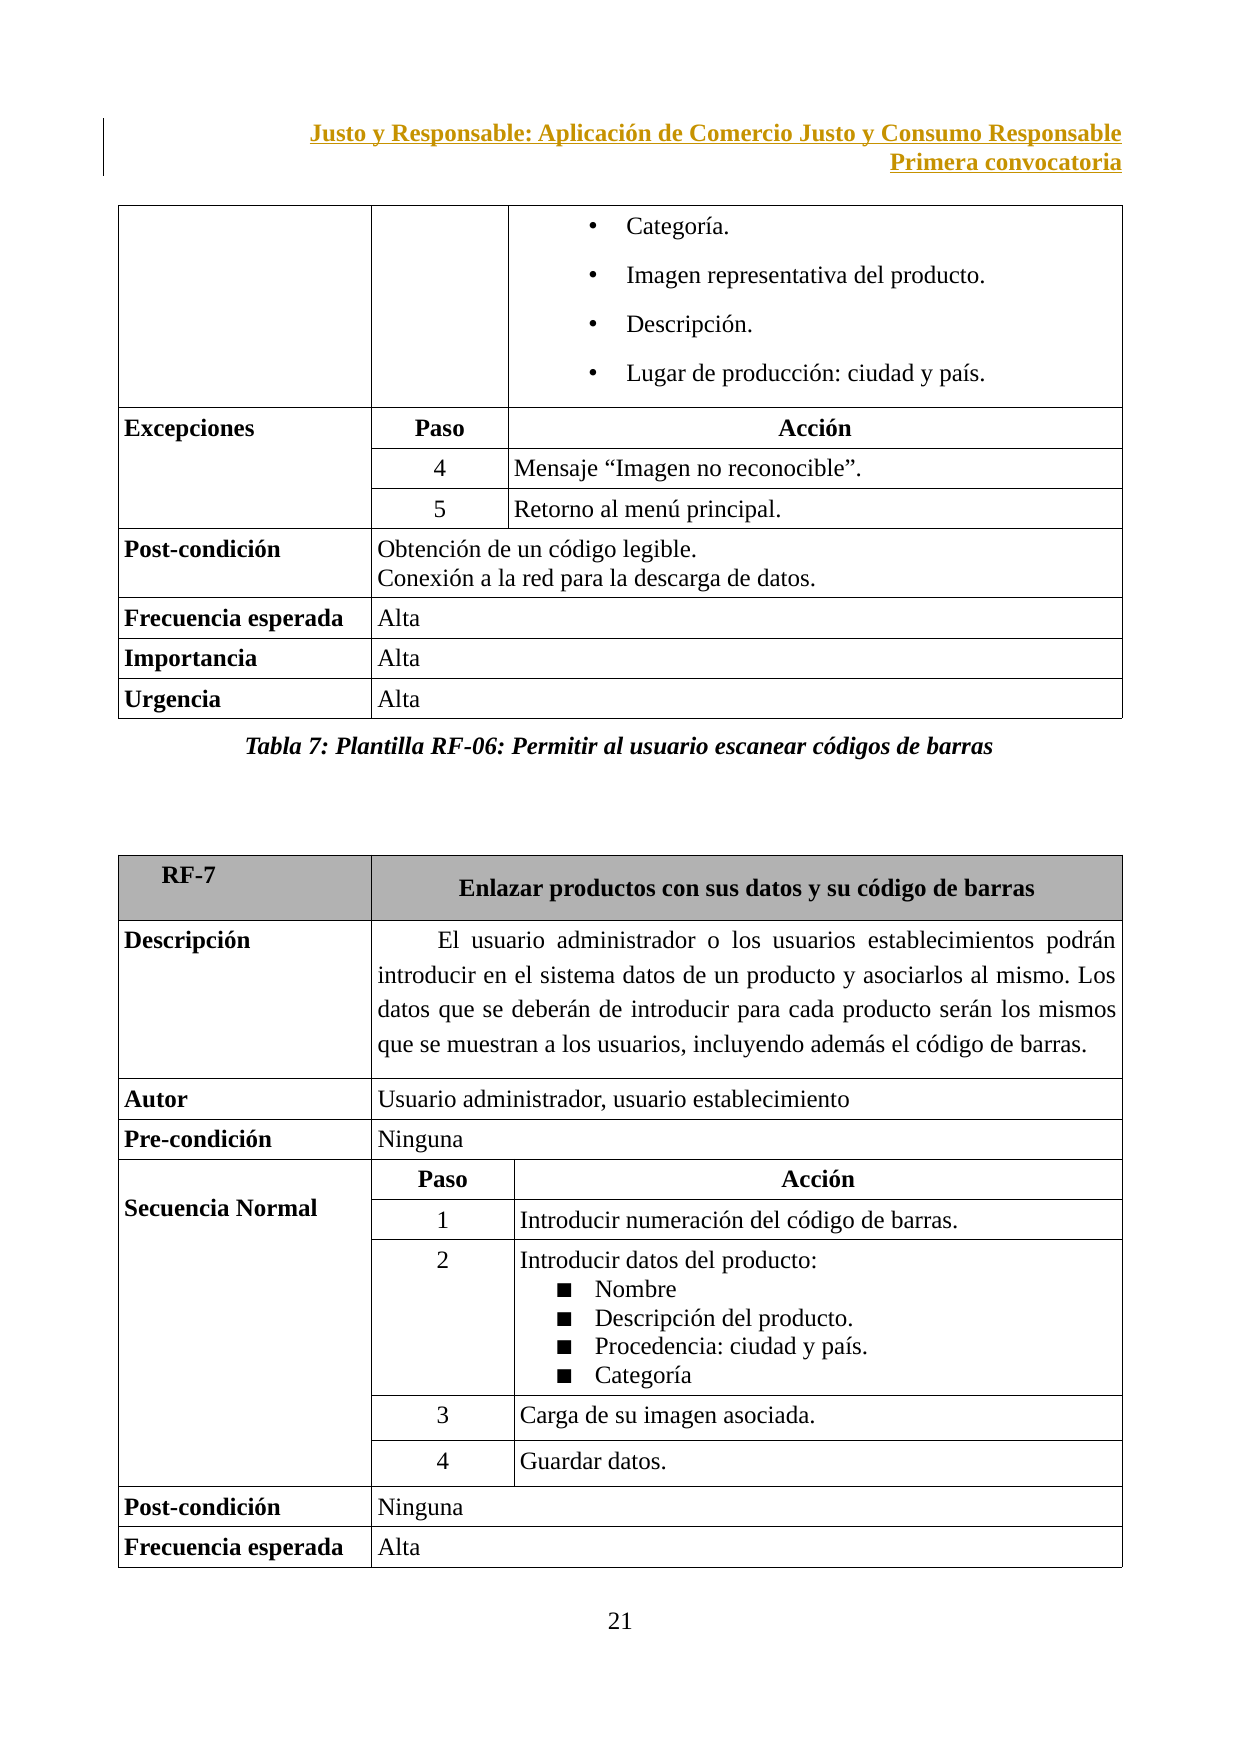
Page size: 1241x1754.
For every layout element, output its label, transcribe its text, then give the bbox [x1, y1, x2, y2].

table_cell 2 [372, 1240, 514, 1395]
table_cell Pre-condición [119, 1120, 371, 1159]
text Tabla 7: Plantilla RF-06: Permitir al usuario escanear códigos de barras [118, 731, 1122, 759]
table_cell Post-condición [119, 529, 371, 597]
table_cell [372, 206, 508, 407]
table_cell Alta [372, 1527, 1122, 1567]
table_cell Obtención de un código legible. Conexión a la red para la descarga de datos. [372, 529, 1122, 597]
table_cell [119, 206, 371, 407]
table_cell Carga de los datos de producto: Nombre. Categoría. Imagen representativa del producto. Descripción. Lugar de producción: ciudad y país. [509, 206, 1122, 407]
table_cell Paso [372, 1160, 514, 1199]
table_cell Alta [372, 679, 1122, 718]
table_cell Paso [372, 408, 508, 447]
table_cell Secuencia Normal [119, 1160, 371, 1486]
table_cell 1 [372, 1200, 514, 1239]
table_cell Usuario administrador, usuario establecimiento [372, 1079, 1122, 1118]
table_cell Ninguna [372, 1120, 1122, 1159]
table_cell Introducir datos del producto: Nombre Descripción del producto. Procedencia: ciudad y país. Categoría [515, 1240, 1122, 1395]
table_cell Descripción [119, 921, 371, 1078]
table_cell 5 [372, 489, 508, 528]
table_cell Autor [119, 1079, 371, 1118]
table_cell Frecuencia esperada [119, 1527, 371, 1567]
table_cell Acción [509, 408, 1122, 447]
table_cell El usuario administrador o los usuarios establecimientos podrán introducir en el sistema datos de un producto y asociarlos al mismo. Los datos que se deberán de introducir para cada producto serán los mismos que se muestran a los usuarios, incluyendo además el código de barras. [372, 921, 1122, 1078]
table_cell Introducir numeración del código de barras. [515, 1200, 1122, 1239]
table_cell 3 [372, 1396, 514, 1440]
table_cell Acción [515, 1160, 1122, 1199]
table_cell Frecuencia esperada [119, 598, 371, 637]
table_cell Urgencia [119, 679, 371, 718]
table_cell Carga de su imagen asociada. [515, 1396, 1122, 1440]
table_cell Retorno al menú principal. [509, 489, 1122, 528]
table_cell Alta [372, 598, 1122, 637]
table_cell Alta [372, 639, 1122, 678]
table_cell 4 [372, 1441, 514, 1486]
table_cell 4 [372, 449, 508, 488]
table_cell Importancia [119, 639, 371, 678]
table_cell Guardar datos. [515, 1441, 1122, 1486]
table_cell Ninguna [372, 1487, 1122, 1526]
table_cell Post-condición [119, 1487, 371, 1526]
table_cell Mensaje “Imagen no reconocible”. [509, 449, 1122, 488]
table_header Enlazar productos con sus datos y su código de barras [372, 856, 1122, 920]
table_cell Excepciones [119, 408, 371, 528]
table_header [119, 856, 371, 920]
